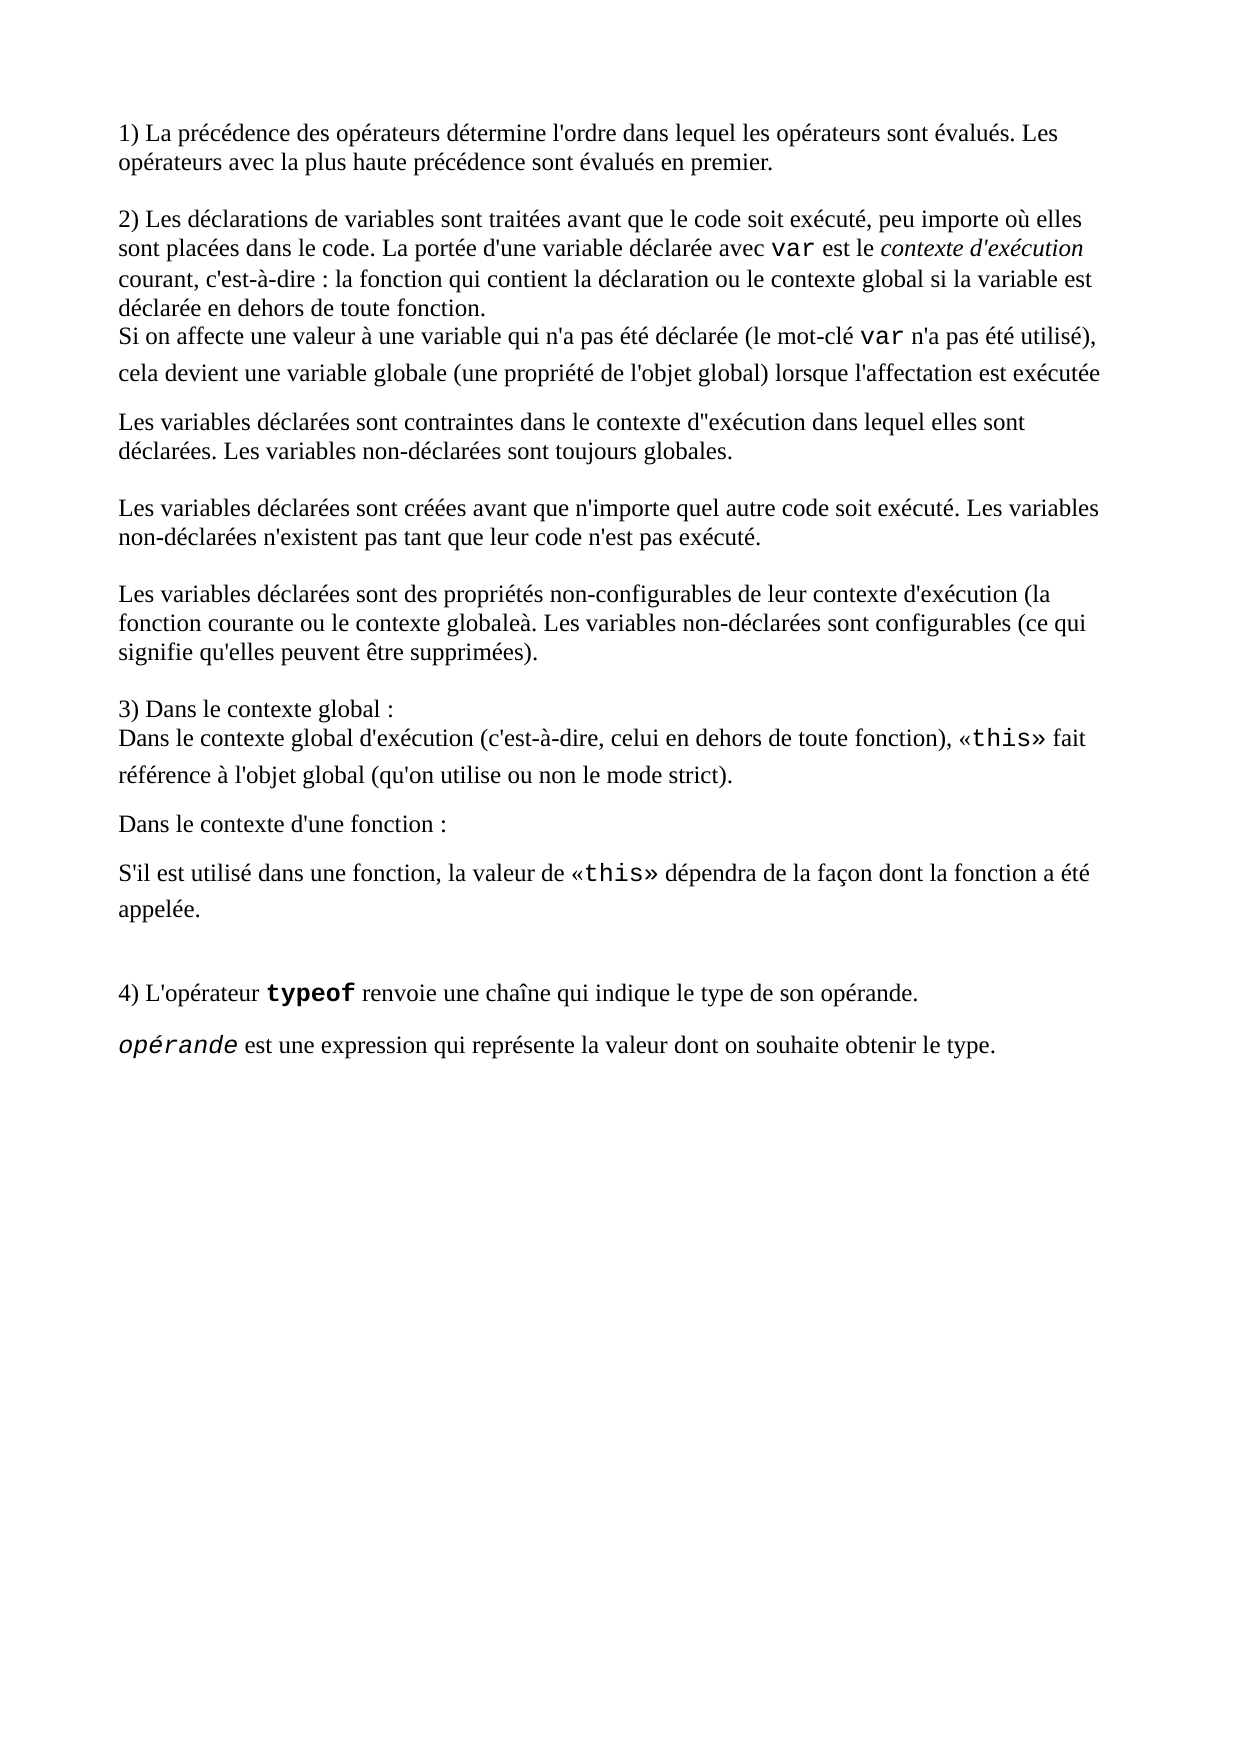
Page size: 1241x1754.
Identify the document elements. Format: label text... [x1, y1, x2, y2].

text 2) Les déclarations de variables sont traitées avant que le code soit exécuté, peu importe où elles sont placées dans le code. La portée d'une variable déclarée avec var est le contexte d'exécution courant, c'est-à-dire : la fonction qui contient la déclaration ou le contexte global si la variable est déclarée en dehors de toute fonction. [118, 204, 1122, 321]
text Les variables déclarées sont créées avant que n'importe quel autre code soit exécuté. Les variables non-déclarées n'existent pas tant que leur code n'est pas exécuté. [118, 493, 1122, 551]
text Dans le contexte d'une fonction : [118, 809, 1122, 838]
text Dans le contexte global d'exécution (c'est-à-dire, celui en dehors de toute fonction), «this» fait référence à l'objet global (qu'on utilise ou non le mode strict). [118, 723, 1122, 789]
text 3) Dans le contexte global : [118, 694, 1122, 723]
text opérande est une expression qui représente la valeur dont on souhaite obtenir le type. [118, 1030, 1122, 1061]
text Les variables déclarées sont contraintes dans le contexte d''exécution dans lequel elles sont déclarées. Les variables non-déclarées sont toujours globales. [118, 407, 1122, 464]
text S'il est utilisé dans une fonction, la valeur de «this» dépendra de la façon dont la fonction a été appelée. [118, 858, 1122, 958]
text Si on affecte une valeur à une variable qui n'a pas été déclarée (le mot-clé var n'a pas été utilisé), cela devient une variable globale (une propriété de l'objet global) lorsque l'affectation est exécutée [118, 321, 1122, 387]
text Les variables déclarées sont des propriétés non-configurables de leur contexte d'exécution (la fonction courante ou le contexte globaleà. Les variables non-déclarées sont configurables (ce qui signifie qu'elles peuvent être supprimées). [118, 579, 1122, 666]
text 4) L'opérateur typeof renvoie une chaîne qui indique le type de son opérande. [118, 978, 1122, 1009]
text 1) La précédence des opérateurs détermine l'ordre dans lequel les opérateurs sont évalués. Les opérateurs avec la plus haute précédence sont évalués en premier. [118, 118, 1122, 176]
